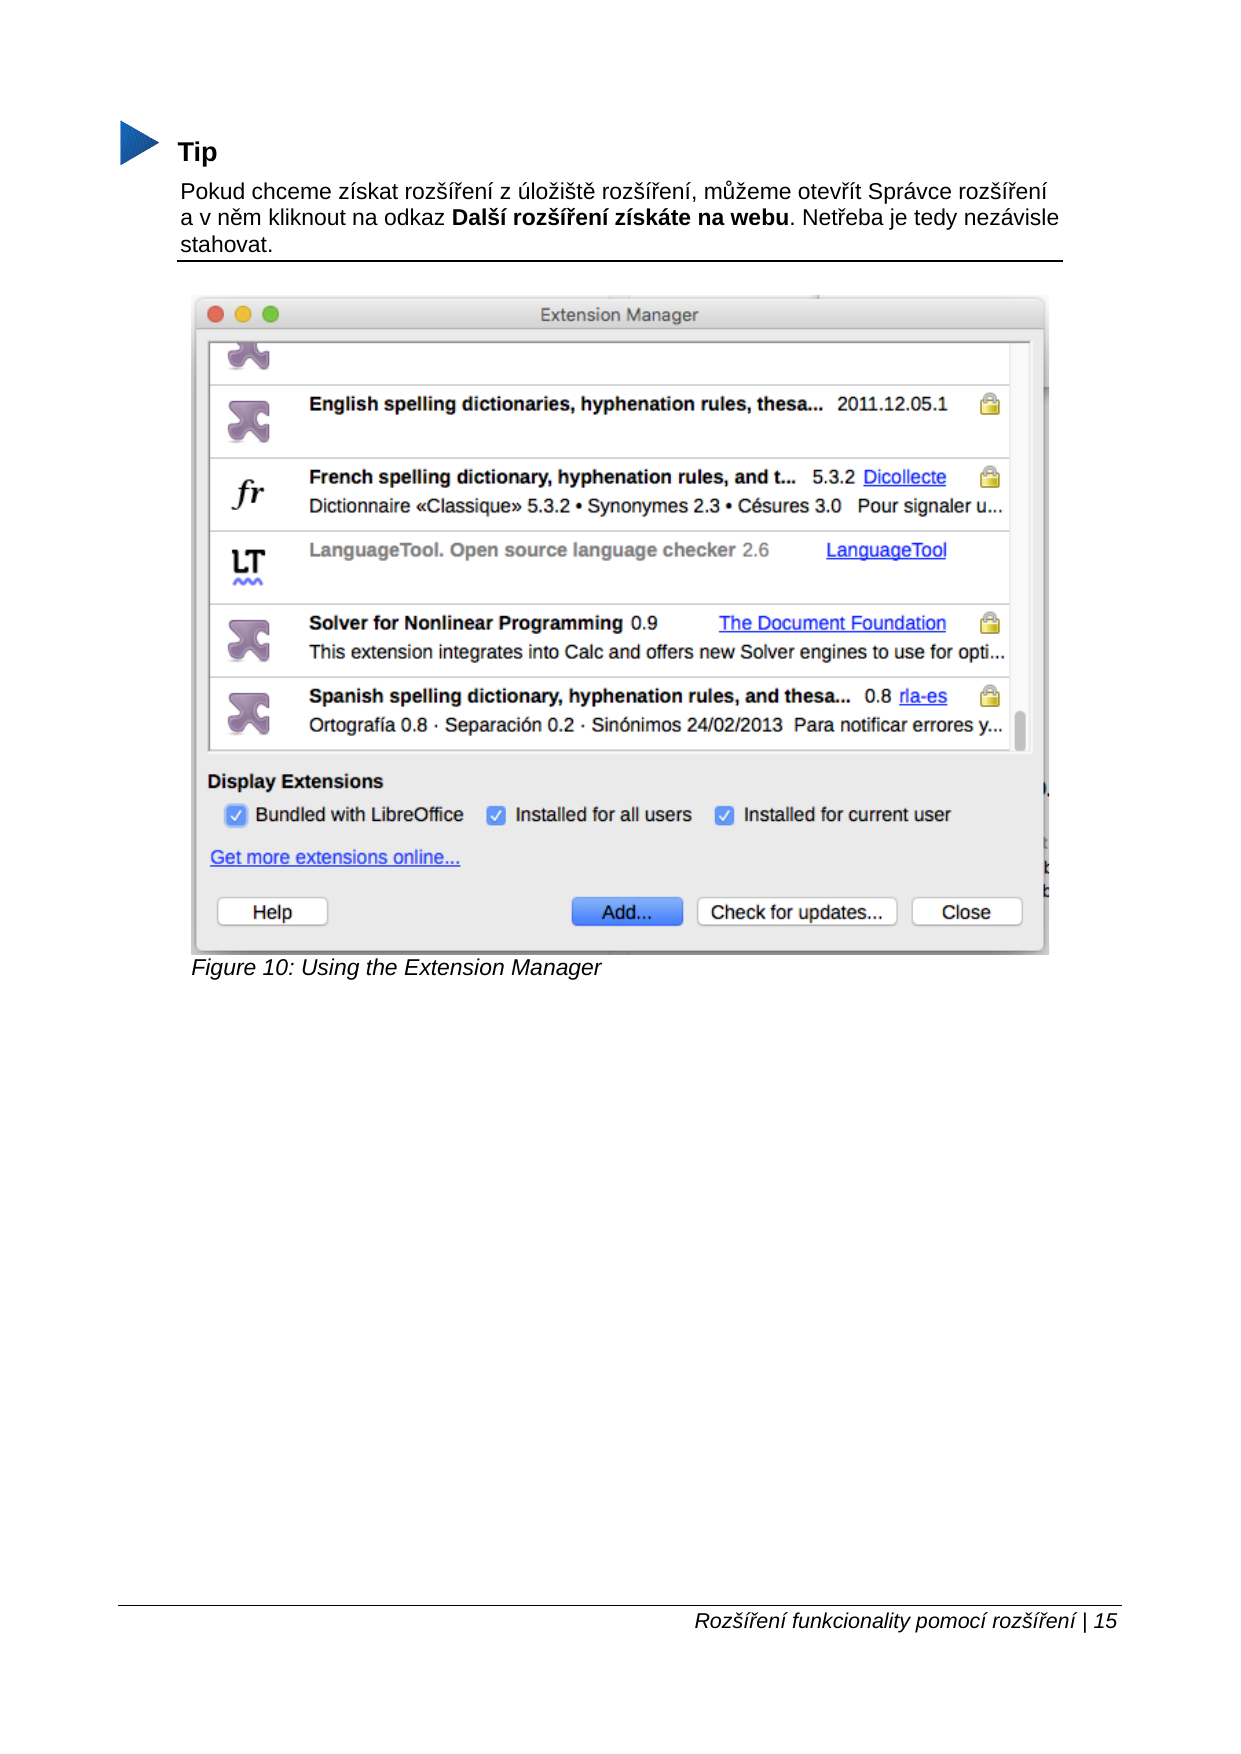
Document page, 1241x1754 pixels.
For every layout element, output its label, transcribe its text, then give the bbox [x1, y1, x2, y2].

text Pokud chceme získat rozšíření z úložiště rozšíření, můžeme otevřít Správce rozšíření a v něm kliknout na odkaz Další rozšíření získáte na webu. Netřeba je tedy nezávisle stahovat. [177, 175, 1063, 260]
text Figure 10: Using the Extension Manager [191, 955, 1049, 981]
subtitle Tip [118, 118, 1122, 167]
picture [191, 295, 1050, 955]
